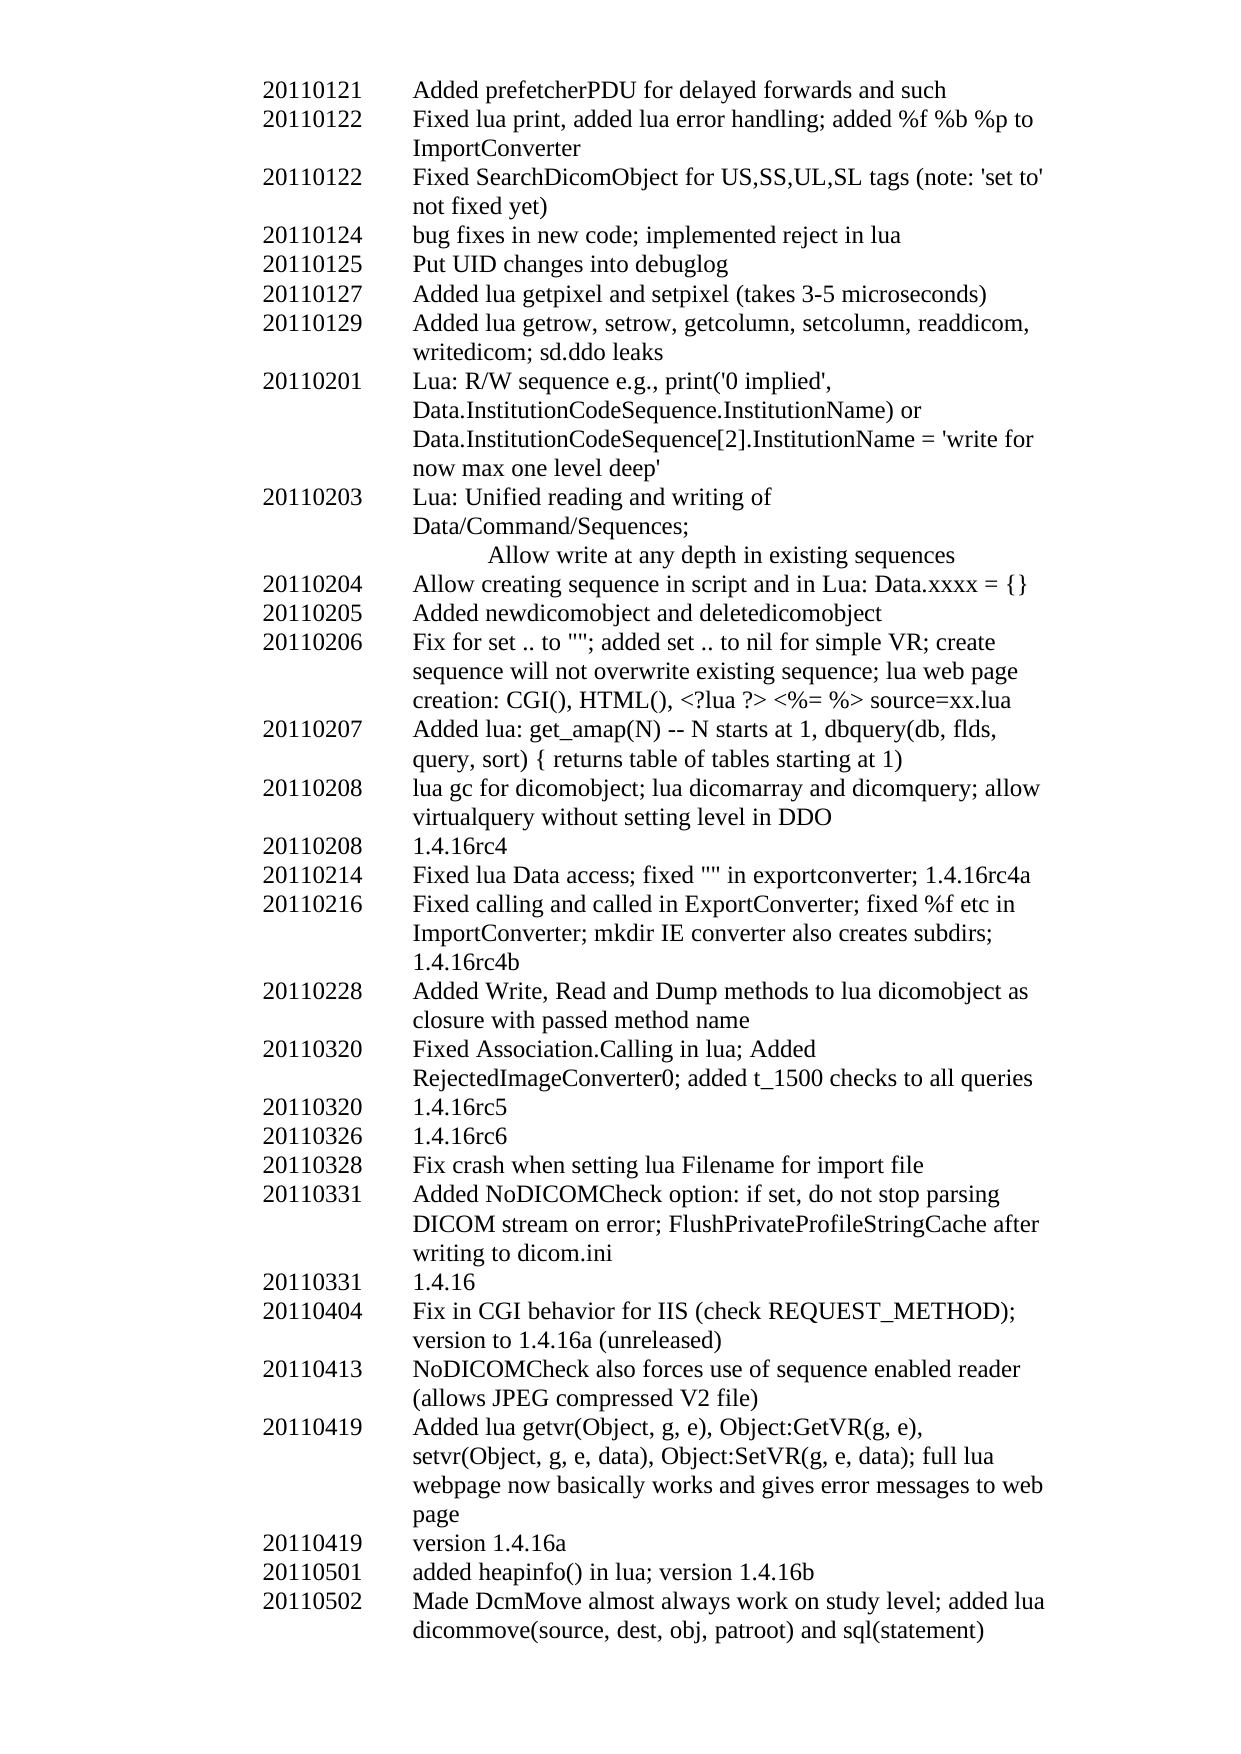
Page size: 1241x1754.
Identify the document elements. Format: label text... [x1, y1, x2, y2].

text 20110203 Lua: Unified reading and writing of Data/Command/Sequences; [262, 482, 1053, 540]
text 20110205 Added newdicomobject and deletedicomobject [262, 598, 1053, 627]
text 20110122 Fixed lua print, added lua error handling; added %f %b %p to ImportConverter [262, 104, 1053, 162]
text 20110320 1.4.16rc5 [262, 1092, 1053, 1121]
text 20110320 Fixed Association.Calling in lua; Added RejectedImageConverter0; added t_1500 checks to all queries [262, 1034, 1053, 1092]
text 20110502 Made DcmMove almost always work on study level; added lua dicommove(source, dest, obj, patroot) and sql(statement) [262, 1586, 1053, 1644]
text 20110125 Put UID changes into debuglog [262, 249, 1053, 278]
text 20110501 added heapinfo() in lua; version 1.4.16b [262, 1557, 1053, 1586]
text 20110121 Added prefetcherPDU for delayed forwards and such [262, 75, 1053, 104]
text 20110204 Allow creating sequence in script and in Lua: Data.xxxx = {} [262, 569, 1053, 598]
text 20110331 1.4.16 [262, 1267, 1053, 1296]
text 20110413 NoDICOMCheck also forces use of sequence enabled reader (allows JPEG compressed V2 file) [262, 1354, 1053, 1412]
text 20110201 Lua: R/W sequence e.g., print('0 implied', Data.InstitutionCodeSequence.InstitutionName) or Data.InstitutionCodeSequence[2].InstitutionName = 'write for now max one level deep' [262, 366, 1053, 482]
text 20110228 Added Write, Read and Dump methods to lua dicomobject as closure with passed method name [262, 976, 1053, 1034]
text 20110127 Added lua getpixel and setpixel (takes 3-5 microseconds) [262, 278, 1053, 307]
text 20110206 Fix for set .. to ""; added set .. to nil for simple VR; create sequence will not overwrite existing sequence; lua web page creation: CGI(), HTML(), <?lua ?> <%= %> source=xx.lua [262, 627, 1053, 714]
text 20110214 Fixed lua Data access; fixed "" in exportconverter; 1.4.16rc4a [262, 860, 1053, 889]
text 20110129 Added lua getrow, setrow, getcolumn, setcolumn, readdicom, writedicom; sd.ddo leaks [262, 307, 1053, 366]
text 20110122 Fixed SearchDicomObject for US,SS,UL,SL tags (note: 'set to' not fixed yet) [262, 162, 1053, 220]
text 20110404 Fix in CGI behavior for IIS (check REQUEST_METHOD); version to 1.4.16a (unreleased) [262, 1296, 1053, 1354]
text Allow write at any depth in existing sequences [262, 540, 1053, 569]
text 20110328 Fix crash when setting lua Filename for import file [262, 1150, 1053, 1179]
text 20110331 Added NoDICOMCheck option: if set, do not stop parsing DICOM stream on error; FlushPrivateProfileStringCache after writing to dicom.ini [262, 1179, 1053, 1267]
text 20110208 lua gc for dicomobject; lua dicomarray and dicomquery; allow virtualquery without setting level in DDO [262, 772, 1053, 831]
text 20110207 Added lua: get_amap(N) -- N starts at 1, dbquery(db, flds, query, sort) { returns table of tables starting at 1) [262, 714, 1053, 772]
text 20110208 1.4.16rc4 [262, 831, 1053, 860]
text 20110419 version 1.4.16a [262, 1528, 1053, 1557]
text 20110124 bug fixes in new code; implemented reject in lua [262, 220, 1053, 249]
text 20110419 Added lua getvr(Object, g, e), Object:GetVR(g, e), setvr(Object, g, e, data), Object:SetVR(g, e, data); full lua webpage now basically works and gives error messages to web page [262, 1412, 1053, 1528]
text 20110216 Fixed calling and called in ExportConverter; fixed %f etc in ImportConverter; mkdir IE converter also creates subdirs; 1.4.16rc4b [262, 889, 1053, 976]
text 20110326 1.4.16rc6 [262, 1121, 1053, 1150]
